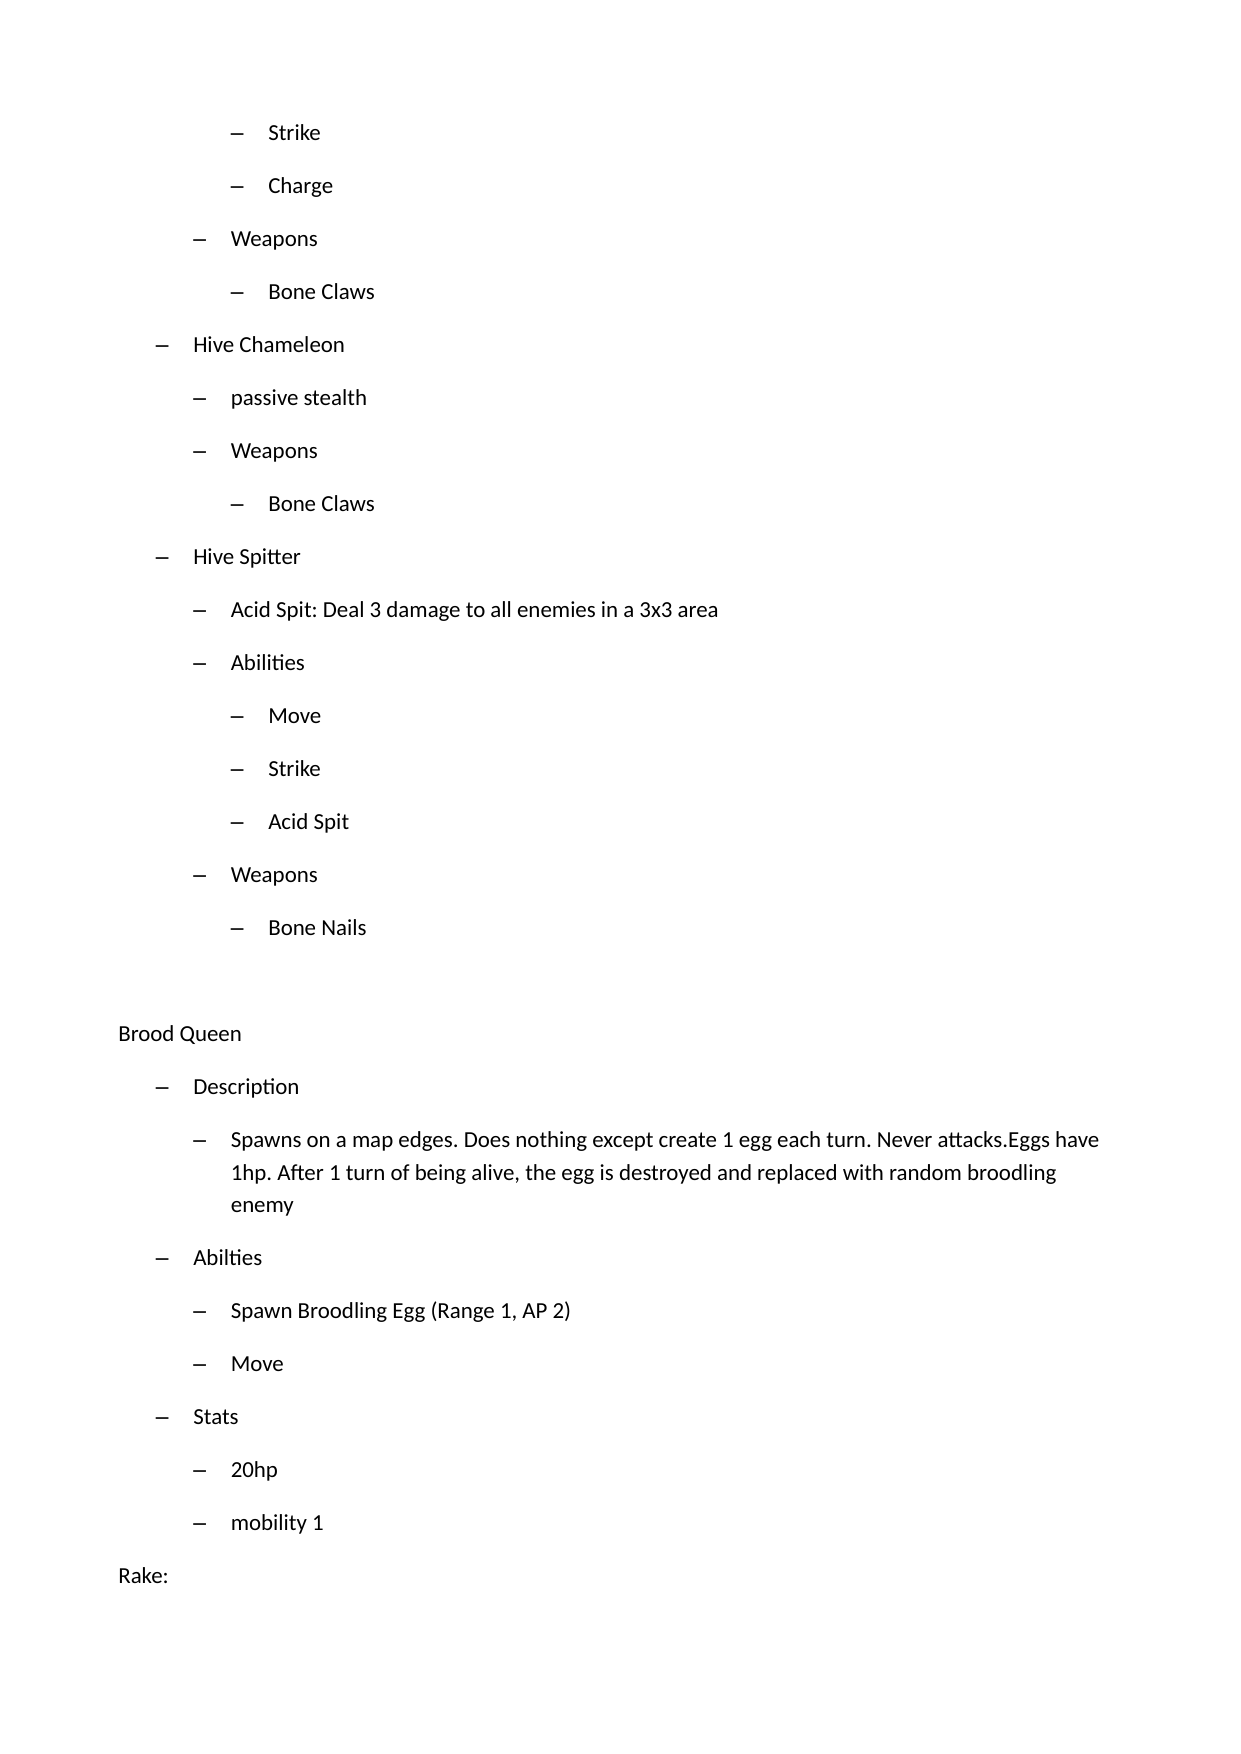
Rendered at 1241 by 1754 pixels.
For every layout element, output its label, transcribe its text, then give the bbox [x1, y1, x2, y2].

list Weapons [193, 860, 1122, 888]
list Move [193, 1349, 1122, 1377]
list Description [156, 1072, 1122, 1101]
list Bone Claws [231, 277, 1122, 305]
list Weapons [193, 224, 1122, 252]
list Hive Chameleon [156, 330, 1122, 358]
list Hive Spitter [156, 542, 1122, 570]
list mobility 1 [193, 1508, 1122, 1536]
list Charge [231, 171, 1122, 199]
list Weapons [193, 436, 1122, 464]
list Abilties [156, 1243, 1122, 1271]
list Abilities [193, 648, 1122, 676]
list Acid Spit: Deal 3 damage to all enemies in a 3x3 area [193, 595, 1122, 623]
list Acid Spit [231, 807, 1122, 835]
text Rake: [118, 1561, 1122, 1589]
list Strike [231, 754, 1122, 782]
list Move [231, 701, 1122, 729]
list passive stealth [193, 383, 1122, 411]
list Spawns on a map edges. Does nothing except create 1 egg each turn. Never attacks.Eggs have 1hp. After 1 turn of being alive, the egg is destroyed and replaced with random broodling enemy [193, 1126, 1122, 1218]
list Stats [156, 1402, 1122, 1430]
list Spawn Broodling Egg (Range 1, AP 2) [193, 1296, 1122, 1324]
list 20hp [193, 1455, 1122, 1483]
text Brood Queen [118, 1019, 1122, 1047]
list Bone Claws [231, 489, 1122, 517]
list Bone Nails [231, 913, 1122, 941]
list Strike [231, 118, 1122, 146]
